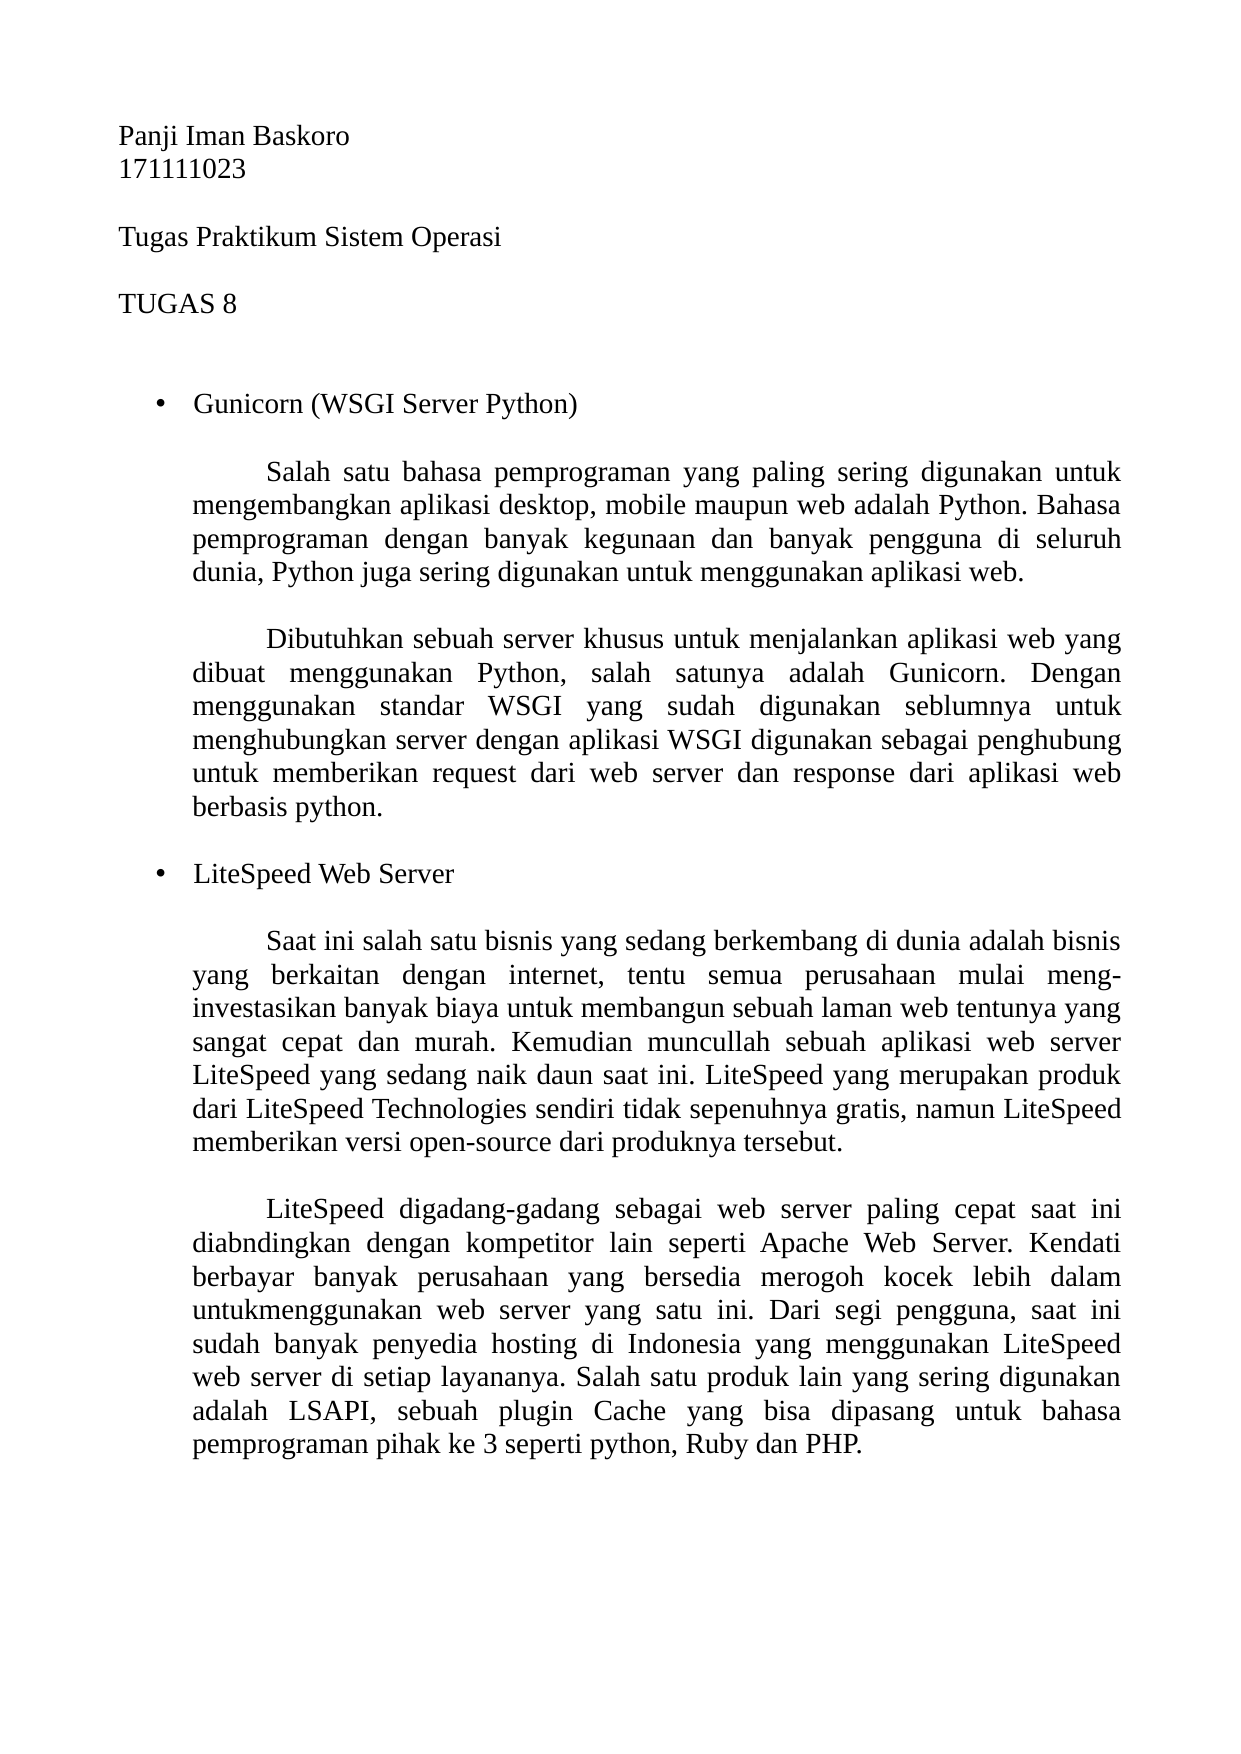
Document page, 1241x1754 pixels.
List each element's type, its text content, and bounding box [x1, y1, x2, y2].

text Saat ini salah satu bisnis yang sedang berkembang di dunia adalah bisnis yang berkaitan dengan internet, tentu semua perusahaan mulai meng-investasikan banyak biaya untuk membangun sebuah laman web tentunya yang sangat cepat dan murah. Kemudian muncullah sebuah aplikasi web server LiteSpeed yang sedang naik daun saat ini. LiteSpeed yang merupakan produk dari LiteSpeed Technologies sendiri tidak sepenuhnya gratis, namun LiteSpeed memberikan versi open-source dari produknya tersebut. [192, 923, 1122, 1158]
text Tugas Praktikum Sistem Operasi [118, 219, 1122, 252]
text 171111023 [118, 152, 1122, 185]
text Dibutuhkan sebuah server khusus untuk menjalankan aplikasi web yang dibuat menggunakan Python, salah satunya adalah Gunicorn. Dengan menggunakan standar WSGI yang sudah digunakan seblumnya untuk menghubungkan server dengan aplikasi WSGI digunakan sebagai penghubung untuk memberikan request dari web server dan response dari aplikasi web berbasis python. [192, 621, 1122, 823]
text Salah satu bahasa pemprograman yang paling sering digunakan untuk mengembangkan aplikasi desktop, mobile maupun web adalah Python. Bahasa pemprograman dengan banyak kegunaan dan banyak pengguna di seluruh dunia, Python juga sering digunakan untuk menggunakan aplikasi web. [192, 454, 1122, 588]
list Gunicorn (WSGI Server Python) [156, 386, 1122, 420]
list LiteSpeed Web Server [156, 856, 1122, 890]
text LiteSpeed digadang-gadang sebagai web server paling cepat saat ini diabndingkan dengan kompetitor lain seperti Apache Web Server. Kendati berbayar banyak perusahaan yang bersedia merogoh kocek lebih dalam untukmenggunakan web server yang satu ini. Dari segi pengguna, saat ini sudah banyak penyedia hosting di Indonesia yang menggunakan LiteSpeed web server di setiap layananya. Salah satu produk lain yang sering digunakan adalah LSAPI, sebuah plugin Cache yang bisa dipasang untuk bahasa pemprograman pihak ke 3 seperti python, Ruby dan PHP. [192, 1192, 1122, 1460]
text Panji Iman Baskoro [118, 118, 1122, 152]
text TUGAS 8 [118, 286, 1122, 319]
